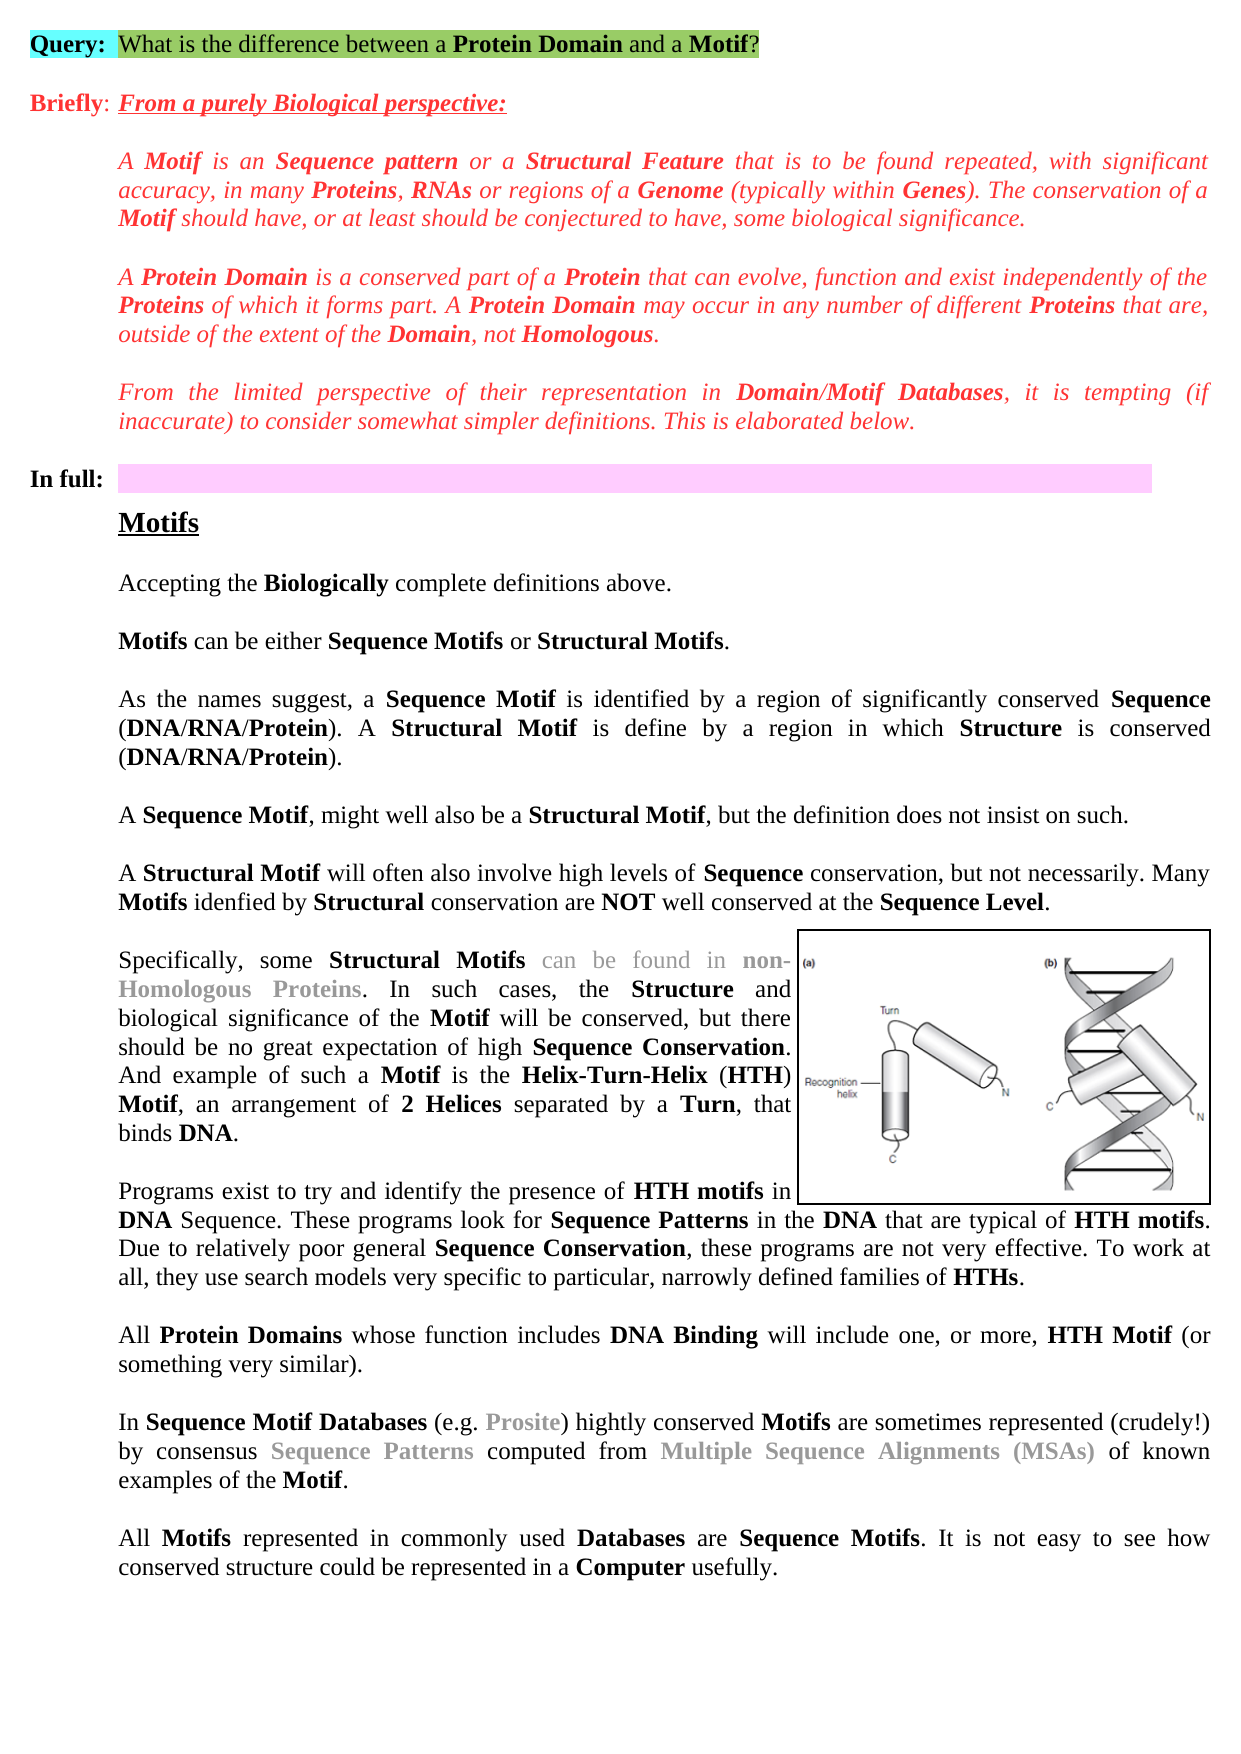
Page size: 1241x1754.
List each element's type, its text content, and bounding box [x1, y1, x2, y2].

text Motifs can be either Sequence Motifs or Structural Motifs. [29, 626, 1211, 655]
text A Sequence Motif, might well also be a Structural Motif, but the definition does not insist on such. [29, 800, 1211, 829]
text From the limited perspective of their representation in Domain/Motif Databases, it is tempting (if inaccurate) to consider somewhat simpler definitions. This is elaborated below. [29, 377, 1211, 435]
text A Protein Domain is a conserved part of a Protein that can evolve, function and exist independently of the Proteins of which it forms part. A Protein Domain may occur in any number of different Proteins that are, outside of the extent of the Domain, not Homologous. [29, 262, 1211, 348]
text Programs exist to try and identify the presence of HTH motifs in DNA Sequence. These programs look for Sequence Patterns in the DNA that are typical of HTH motifs. Due to relatively poor general Sequence Conservation, these programs are not very effective. To work at all, they use search models very specific to particular, narrowly defined families of HTHs. [29, 1176, 1211, 1291]
text Briefly: From a purely Biological perspective: [29, 88, 1211, 116]
text As the names suggest, a Sequence Motif is identified by a region of significantly conserved Sequence (DNA/RNA/Protein). A Structural Motif is define by a region in which Structure is conserved (DNA/RNA/Protein). [29, 684, 1211, 771]
text A Motif is an Sequence pattern or a Structural Feature that is to be found repeated, with significant accuracy, in many Proteins, RNAs or regions of a Genome (typically within Genes). The conservation of a Motif should have, or at least should be conjectured to have, some biological significance. [29, 146, 1211, 232]
text Specifically, some Structural Motifs can be found in non-Homologous Proteins. In such cases, the Structure and biological significance of the Motif will be conserved, but there should be no great expectation of high Sequence Conservation. And example of such a Motif is the Helix-Turn-Helix (HTH) Motif, an arrangement of 2 Helices separated by a Turn, that binds DNA. [29, 945, 797, 1147]
text Query: What is the difference between a Protein Domain and a Motif? [29, 29, 1211, 58]
text In Sequence Motif Databases (e.g. Prosite) hightly conserved Motifs are sometimes represented (crudely!) by consensus Sequence Patterns computed from Multiple Sequence Alignments (MSAs) of known examples of the Motif. [29, 1407, 1211, 1494]
text In full: [29, 464, 1211, 493]
text Motifs [29, 505, 1211, 538]
text Accepting the Biologically complete definitions above. [29, 568, 1211, 597]
text All Motifs represented in commonly used Databases are Sequence Motifs. It is not easy to see how conserved structure could be represented in a Computer usefully. [29, 1523, 1211, 1581]
text A Structural Motif will often also involve high levels of Sequence conservation, but not necessarily. Many Motifs idenfied by Structural conservation are NOT well conserved at the Sequence Level. [29, 858, 1211, 916]
picture [799, 931, 1209, 1203]
text All Protein Domains whose function includes DNA Binding will include one, or more, HTH Motif (or something very similar). [29, 1321, 1211, 1378]
